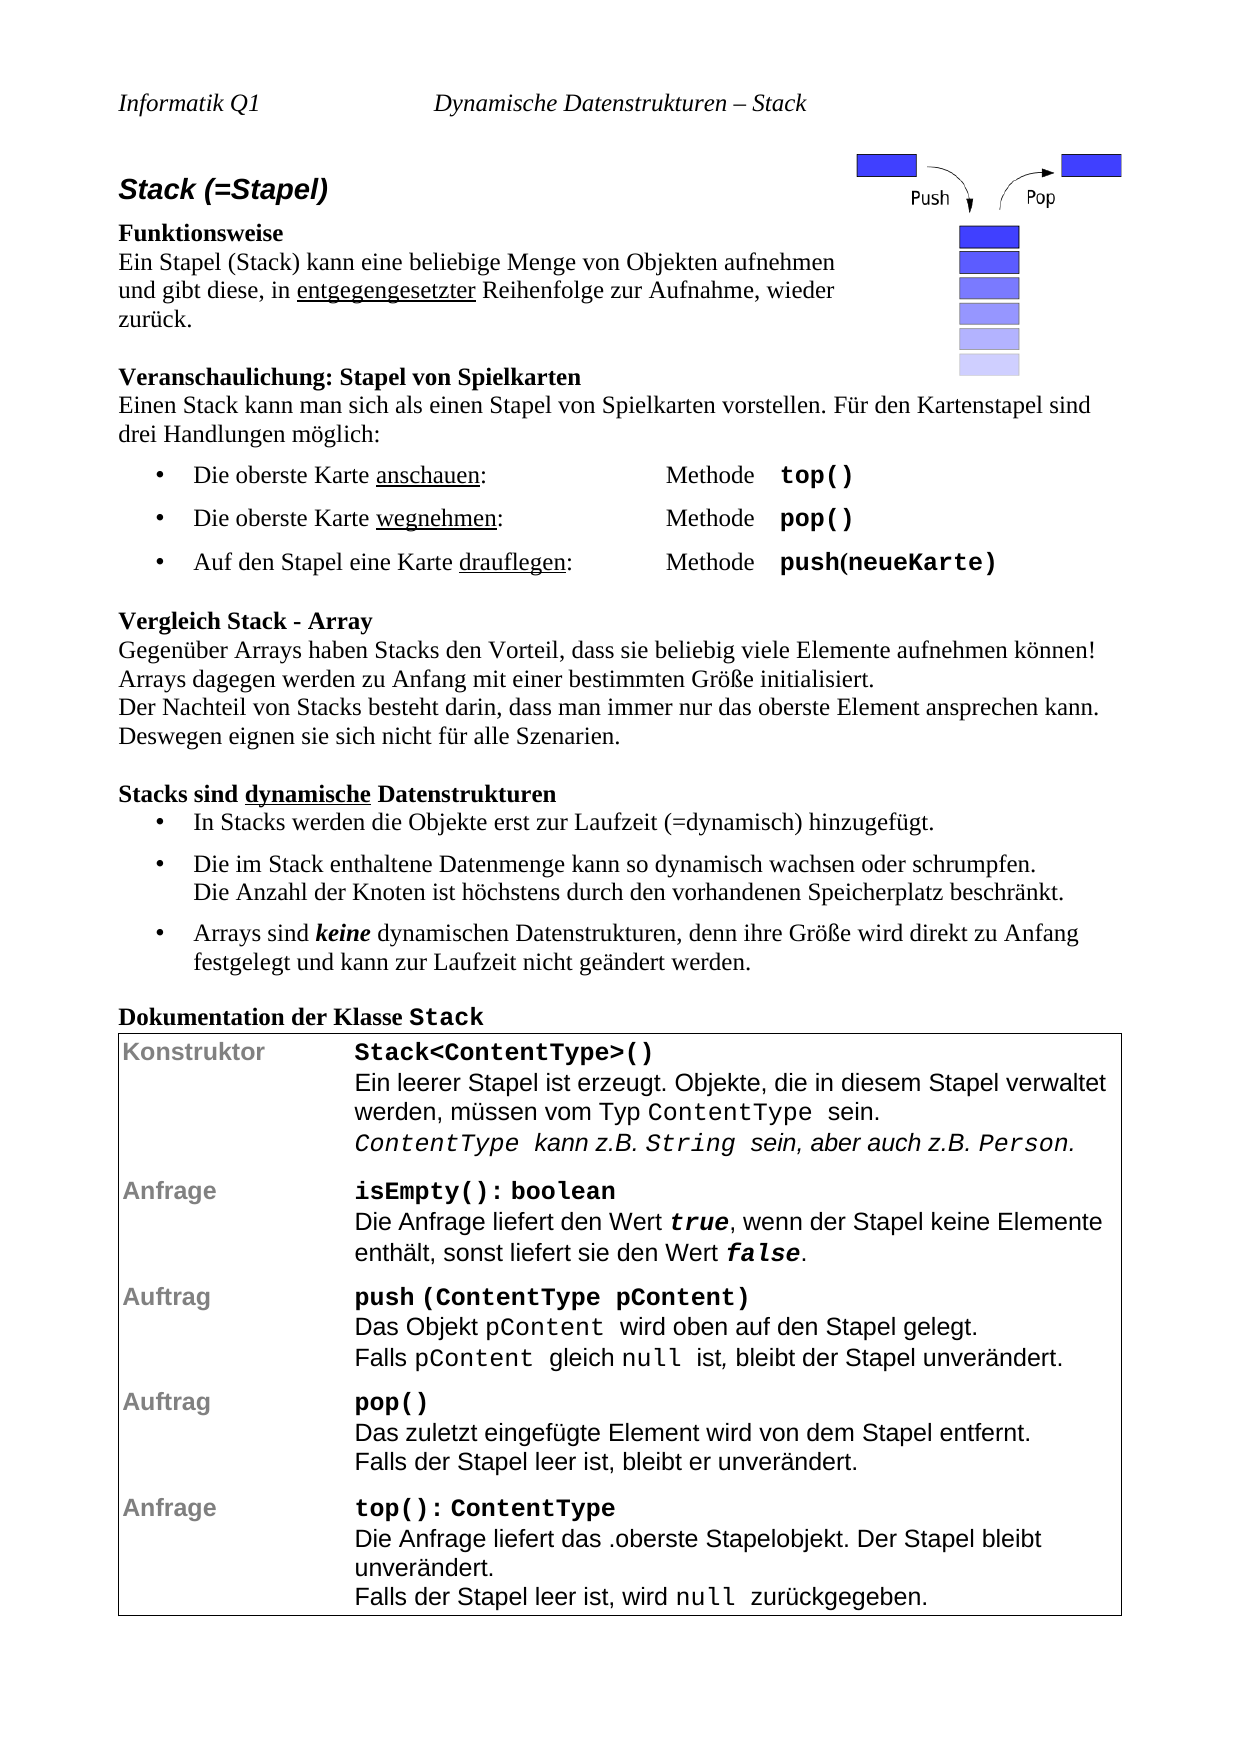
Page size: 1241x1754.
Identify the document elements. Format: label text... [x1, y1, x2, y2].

text Die Anfrage liefert den Wert true, wenn der Stapel keine Elemente enthält, sonst liefert sie den Wert false. [119, 1203, 1121, 1269]
subtitle Stack (=Stapel) [118, 172, 855, 205]
text Der Nachteil von Stacks besteht darin, dass man immer nur das oberste Element ansprechen kann. Deswegen eignen sie sich nicht für alle Szenarien. [118, 692, 1122, 750]
list Auf den Stapel eine Karte drauflegen: Methode push(neueKarte) [156, 547, 1122, 577]
list Die im Stack enthaltene Datenmenge kann so dynamisch wachsen oder schrumpfen. Die Anzahl der Knoten ist höchstens durch den vorhandenen Speicherplatz beschränkt. [156, 849, 1122, 906]
text Stacks sind dynamische Datenstrukturen [118, 779, 1122, 807]
text Vergleich Stack - Array [118, 606, 1122, 635]
list Arrays sind keine dynamischen Datenstrukturen, denn ihre Größe wird direkt zu Anfang festgelegt und kann zur Laufzeit nicht geändert werden. [156, 918, 1122, 976]
text Einen Stack kann man sich als einen Stapel von Spielkarten vorstellen. Für den Kartenstapel sind drei Handlungen möglich: [118, 390, 1122, 448]
text Dokumentation der Klasse Stack [118, 1002, 1122, 1033]
list In Stacks werden die Objekte erst zur Laufzeit (=dynamisch) hinzugefügt. [156, 807, 1122, 836]
text Anfrage top(): ContentType [119, 1489, 1121, 1520]
text Anfrage isEmpty(): boolean [119, 1172, 1121, 1203]
list Die oberste Karte anschauen: Methode top() [156, 460, 1122, 491]
text Auftrag push (ContentType pContent) [119, 1277, 1121, 1308]
text Auftrag pop() [119, 1383, 1121, 1414]
text Veranschaulichung: Stapel von Spielkarten [118, 362, 1122, 390]
text Funktionsweise [118, 218, 855, 247]
list Die oberste Karte wegnehmen: Methode pop() [156, 503, 1122, 534]
text Die Anfrage liefert das .oberste Stapelobjekt. Der Stapel bleibt unverändert. Falls der Stapel leer ist, wird null zurückgegeben. [119, 1520, 1121, 1615]
text Ein Stapel (Stack) kann eine beliebige Menge von Objekten aufnehmen und gibt diese, in entgegengesetzter Reihenfolge zur Aufnahme, wieder zurück. [118, 247, 855, 333]
picture [855, 153, 1122, 376]
text Ein leerer Stapel ist erzeugt. Objekte, die in diesem Stapel verwaltet werden, müssen vom Typ ContentType sein. ContentType kann z.B. String sein, aber auch z.B. Person. [119, 1064, 1121, 1158]
text Das Objekt pContent wird oben auf den Stapel gelegt. Falls pContent gleich null ist, bleibt der Stapel unverändert. [119, 1308, 1121, 1374]
text Konstruktor Stack<ContentType>() [119, 1034, 1121, 1064]
text Das zuletzt eingefügte Element wird von dem Stapel entfernt. Falls der Stapel leer ist, bleibt er unverändert. [119, 1414, 1121, 1475]
text Gegenüber Arrays haben Stacks den Vorteil, dass sie beliebig viele Elemente aufnehmen können! Arrays dagegen werden zu Anfang mit einer bestimmten Größe initialisiert. [118, 635, 1122, 692]
